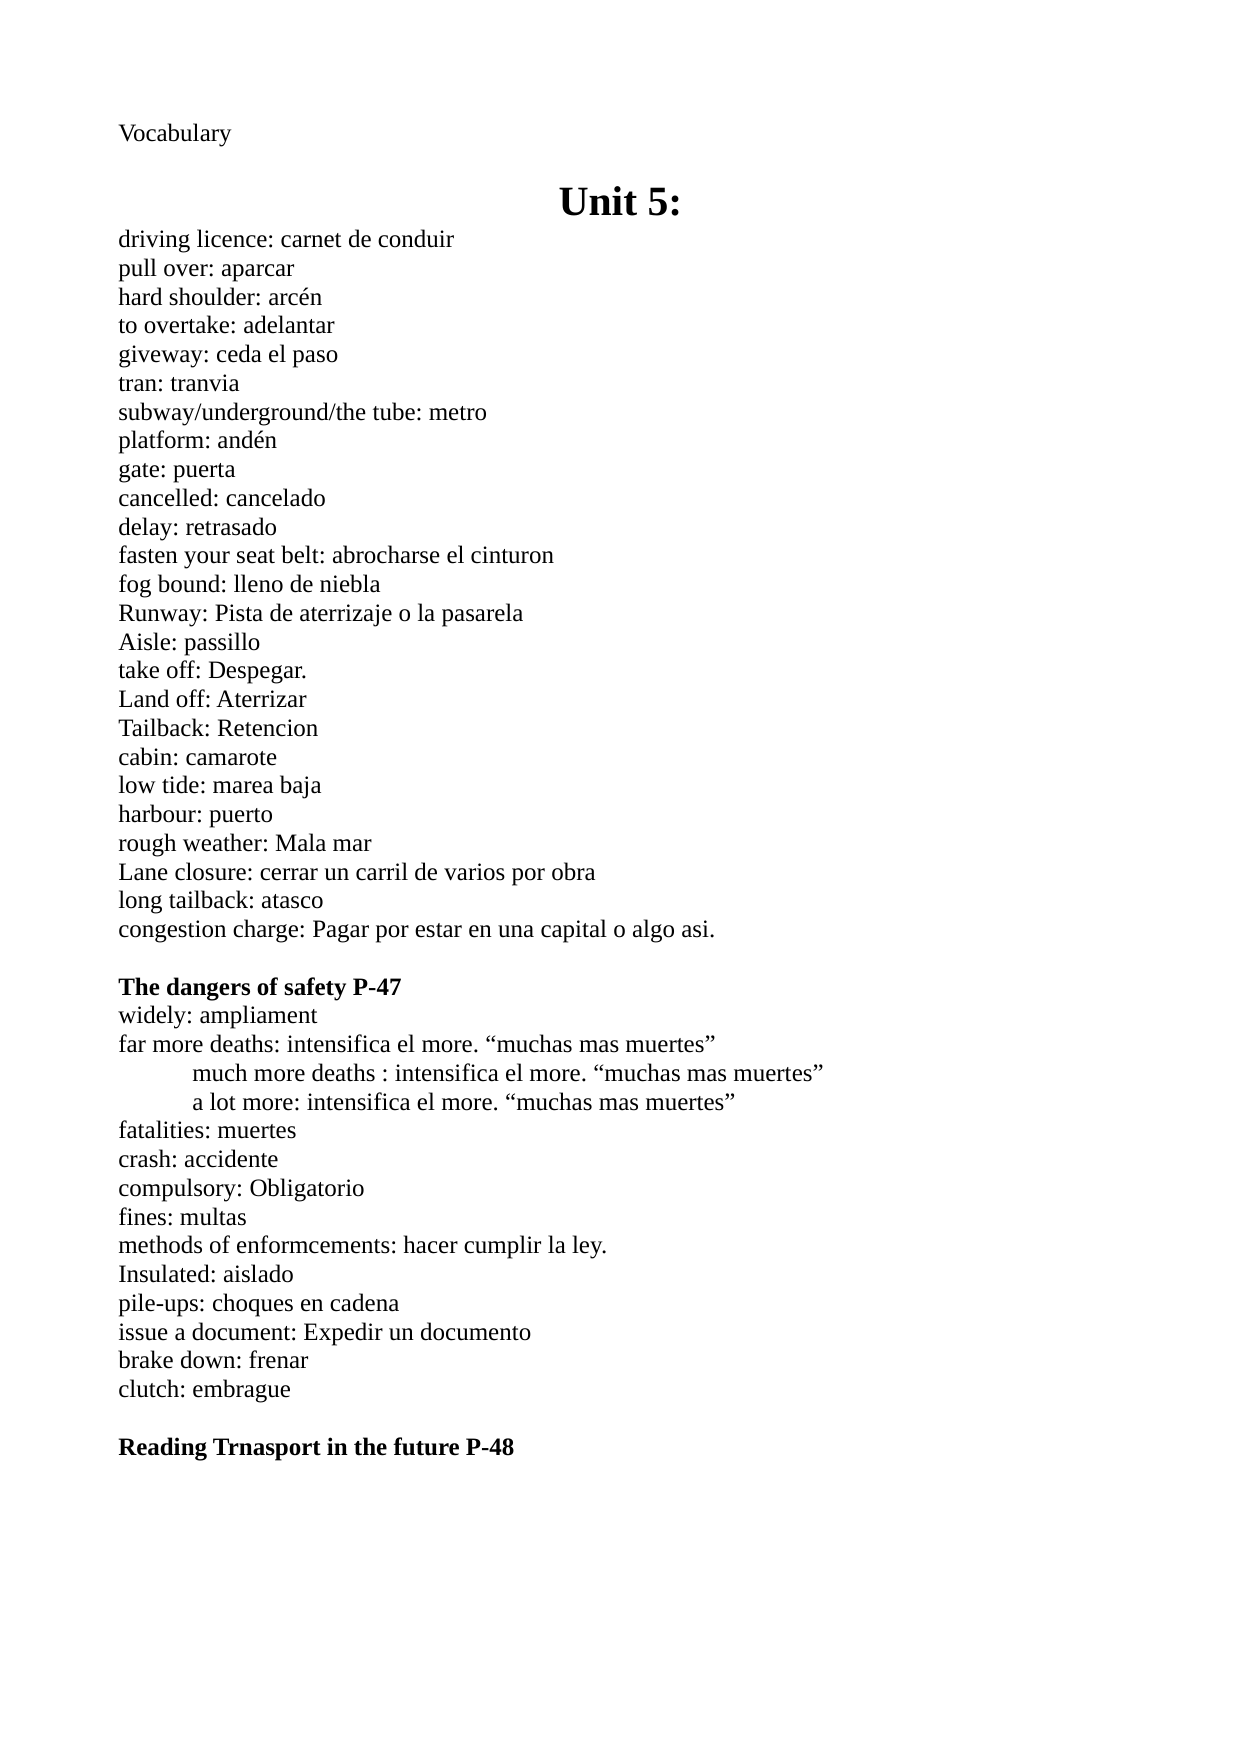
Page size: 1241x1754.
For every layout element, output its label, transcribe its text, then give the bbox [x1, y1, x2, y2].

text giveway: ceda el paso [118, 339, 1122, 368]
text to overtake: adelantar [118, 311, 1122, 339]
text Land off: Aterrizar [118, 684, 1122, 713]
text much more deaths : intensifica el more. “muchas mas muertes” [118, 1058, 1122, 1087]
text platform: andén [118, 426, 1122, 454]
text delay: retrasado [118, 512, 1122, 541]
text pull over: aparcar [118, 253, 1122, 282]
text crash: accidente [118, 1144, 1122, 1173]
text brake down: frenar [118, 1346, 1122, 1374]
text gate: puerta [118, 454, 1122, 483]
text fatalities: muertes [118, 1116, 1122, 1144]
text tran: tranvia [118, 368, 1122, 397]
text hard shoulder: arcén [118, 282, 1122, 311]
text Aisle: passillo [118, 627, 1122, 656]
text driving licence: carnet de conduir [118, 224, 1122, 253]
text clutch: embrague [118, 1374, 1122, 1403]
text methods of enformcements: hacer cumplir la ley. [118, 1231, 1122, 1259]
text Unit 5: [118, 176, 1122, 224]
text far more deaths: intensifica el more. “muchas mas muertes” [118, 1029, 1122, 1058]
text congestion charge: Pagar por estar en una capital o algo asi. [118, 914, 1122, 943]
text fog bound: lleno de niebla [118, 569, 1122, 598]
text pile-ups: choques en cadena [118, 1288, 1122, 1317]
text low tide: marea baja [118, 771, 1122, 799]
text fines: multas [118, 1202, 1122, 1231]
text Insulated: aislado [118, 1259, 1122, 1288]
text a lot more: intensifica el more. “muchas mas muertes” [118, 1087, 1122, 1116]
text cabin: camarote [118, 742, 1122, 771]
text subway/underground/the tube: metro [118, 397, 1122, 426]
text The dangers of safety P-47 [118, 972, 1122, 1001]
text widely: ampliament [118, 1001, 1122, 1029]
text long tailback: atasco [118, 886, 1122, 914]
text harbour: puerto [118, 799, 1122, 828]
text Reading Trnasport in the future P-48 [118, 1432, 1122, 1461]
text issue a document: Expedir un documento [118, 1317, 1122, 1346]
text Tailback: Retencion [118, 713, 1122, 742]
text cancelled: cancelado [118, 483, 1122, 512]
text Lane closure: cerrar un carril de varios por obra [118, 857, 1122, 886]
text Runway: Pista de aterrizaje o la pasarela [118, 598, 1122, 627]
text compulsory: Obligatorio [118, 1173, 1122, 1202]
text fasten your seat belt: abrocharse el cinturon [118, 541, 1122, 569]
text take off: Despegar. [118, 656, 1122, 684]
text rough weather: Mala mar [118, 828, 1122, 857]
